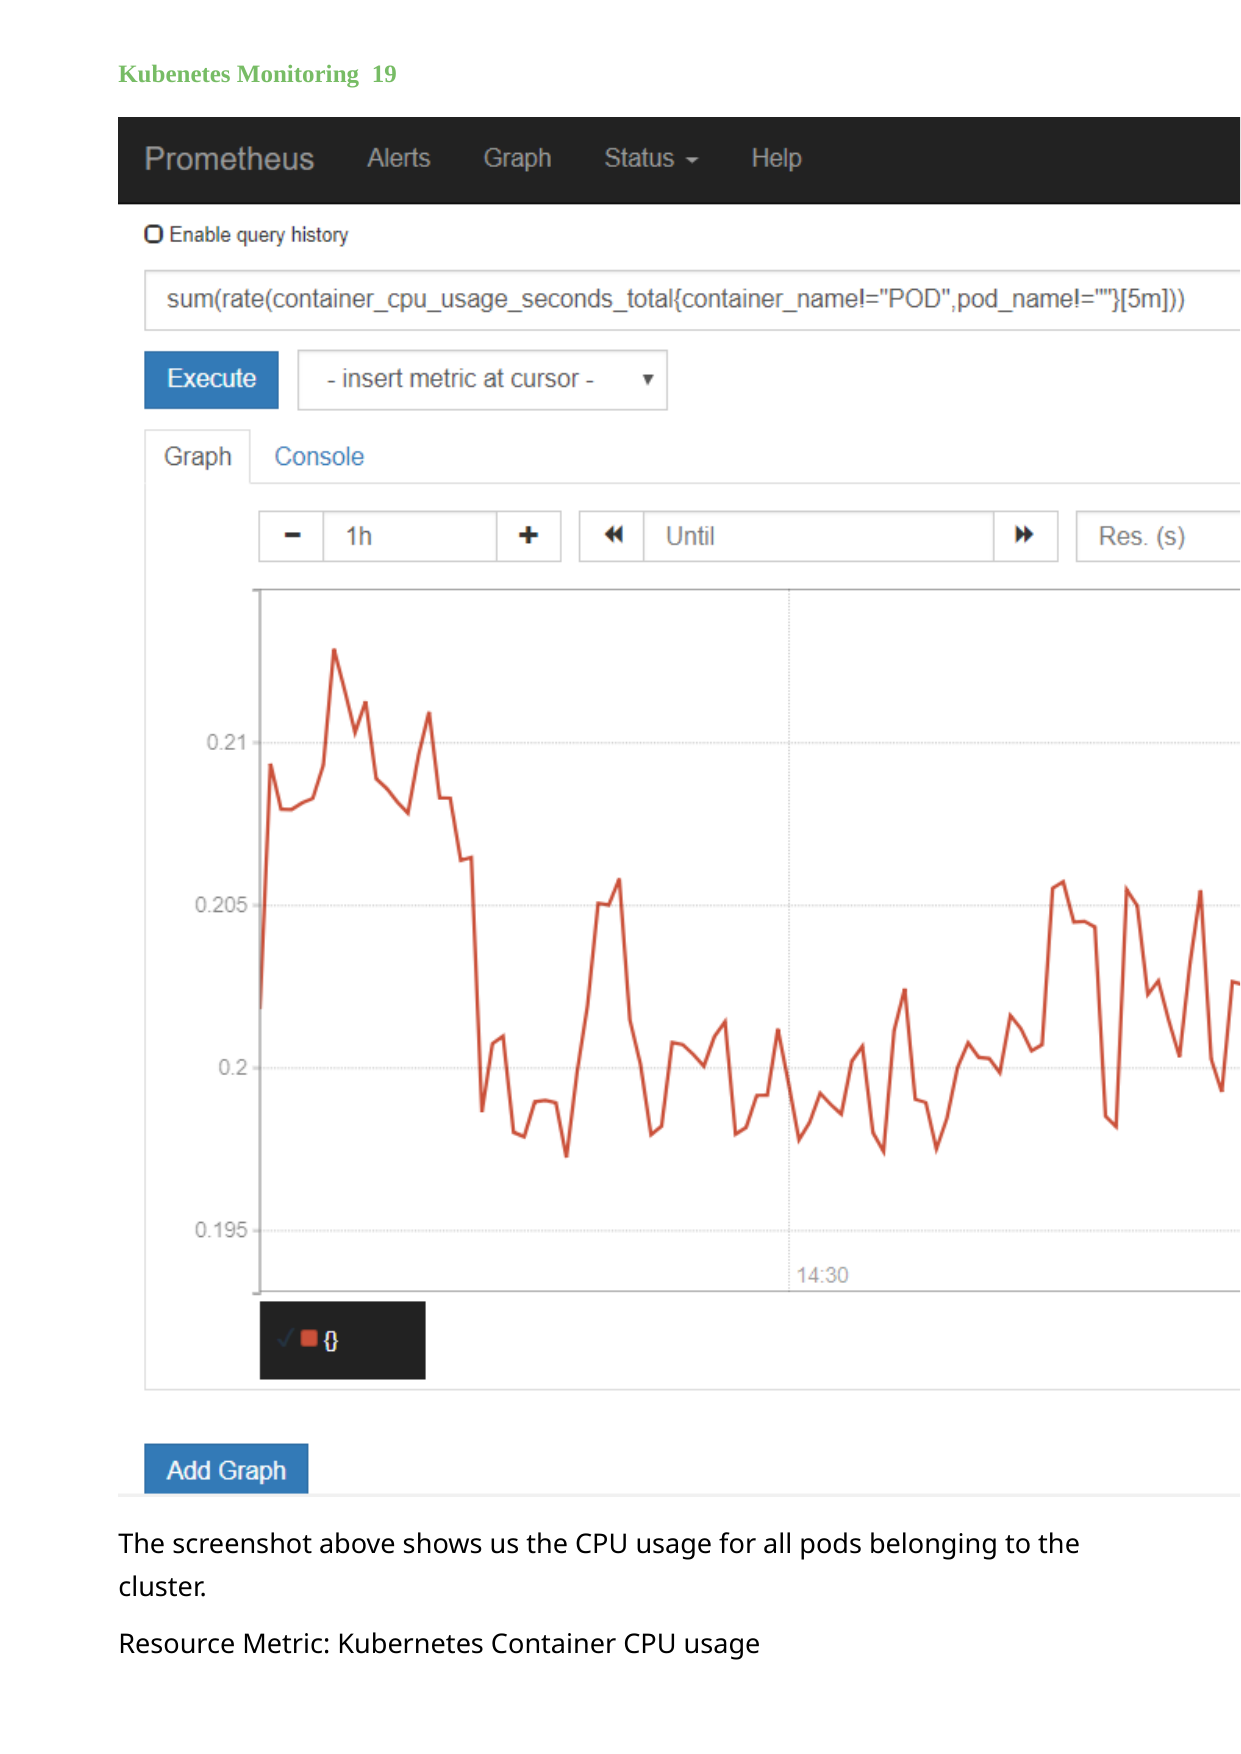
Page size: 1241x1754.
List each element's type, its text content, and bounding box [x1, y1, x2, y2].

text Resource Metric: Kubernetes Container CPU usage [118, 1624, 1122, 1661]
picture [118, 117, 1241, 1497]
text The screenshot above shows us the CPU usage for all pods belonging to the cluster. [118, 1525, 1122, 1604]
